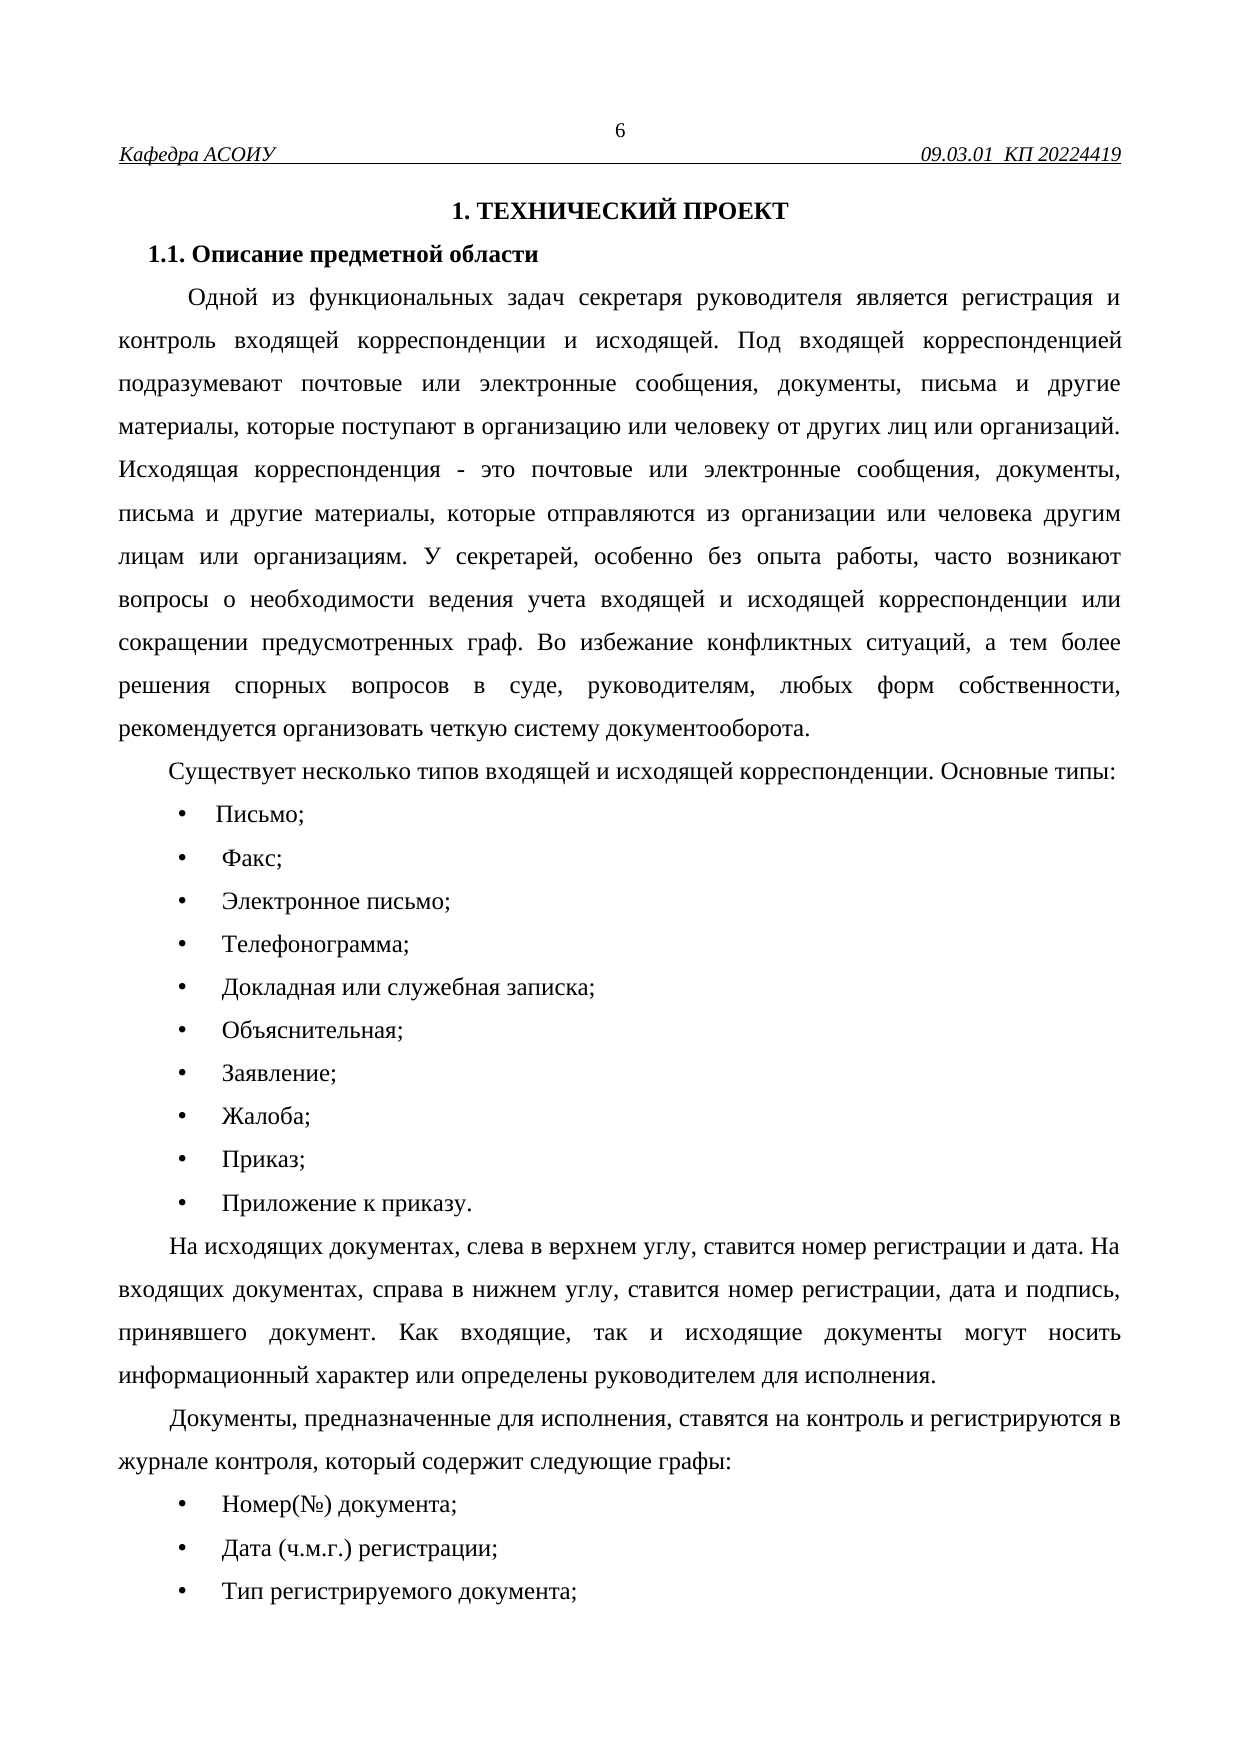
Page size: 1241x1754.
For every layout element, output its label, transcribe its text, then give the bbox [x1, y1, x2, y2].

subtitle 1. ТЕХНИЧЕСКИЙ ПРОЕКТ [118, 196, 1122, 224]
list Жалоба; [178, 1101, 1122, 1130]
list Электронное письмо; [178, 886, 1122, 914]
list Номер(№) документа; [178, 1489, 1122, 1518]
list Докладная или служебная записка; [178, 972, 1122, 1001]
text Документы, предназначенные для исполнения, ставятся на контроль и регистрируются в журнале контроля, который содержит следующие графы: [118, 1403, 1122, 1475]
list Факс; [178, 843, 1122, 871]
list Письмо; [178, 799, 1122, 828]
list Тип регистрируемого документа; [178, 1576, 1122, 1604]
list Телефонограмма; [178, 929, 1122, 958]
list Объяснительная; [178, 1015, 1122, 1044]
text На исходящих документах, слева в верхнем углу, ставится номер регистрации и дата. На входящих документах, справа в нижнем углу, ставится номер регистрации, дата и подпись, принявшего документ. Как входящие, так и исходящие документы могут носить информационный характер или определены руководителем для исполнения. [118, 1231, 1122, 1389]
list Дата (ч.м.г.) регистрации; [178, 1533, 1122, 1561]
list Приказ; [178, 1144, 1122, 1173]
list Заявление; [178, 1058, 1122, 1087]
list Приложение к приказу. [178, 1188, 1122, 1216]
text Существует несколько типов входящей и исходящей корреспонденции. Основные типы: [118, 756, 1122, 785]
text Одной из функциональных задач секретаря руководителя является регистрация и контроль входящей корреспонденции и исходящей. Под входящей корреспонденцией подразумевают почтовые или электронные сообщения, документы, письма и другие материалы, которые поступают в организацию или человеку от других лиц или организаций. Исходящая корреспонденция - это почтовые или электронные сообщения, документы, письма и другие материалы, которые отправляются из организации или человека другим лицам или организациям. У секретарей, особенно без опыта работы, часто возникают вопросы о необходимости ведения учета входящей и исходящей корреспонденции или сокращении предусмотренных граф. Во избежание конфликтных ситуаций, а тем более решения спорных вопросов в суде, руководителям, любых форм собственности, рекомендуется организовать четкую систему документооборота. [118, 282, 1122, 742]
subtitle 1.1. Описание предметной области [148, 239, 1122, 268]
